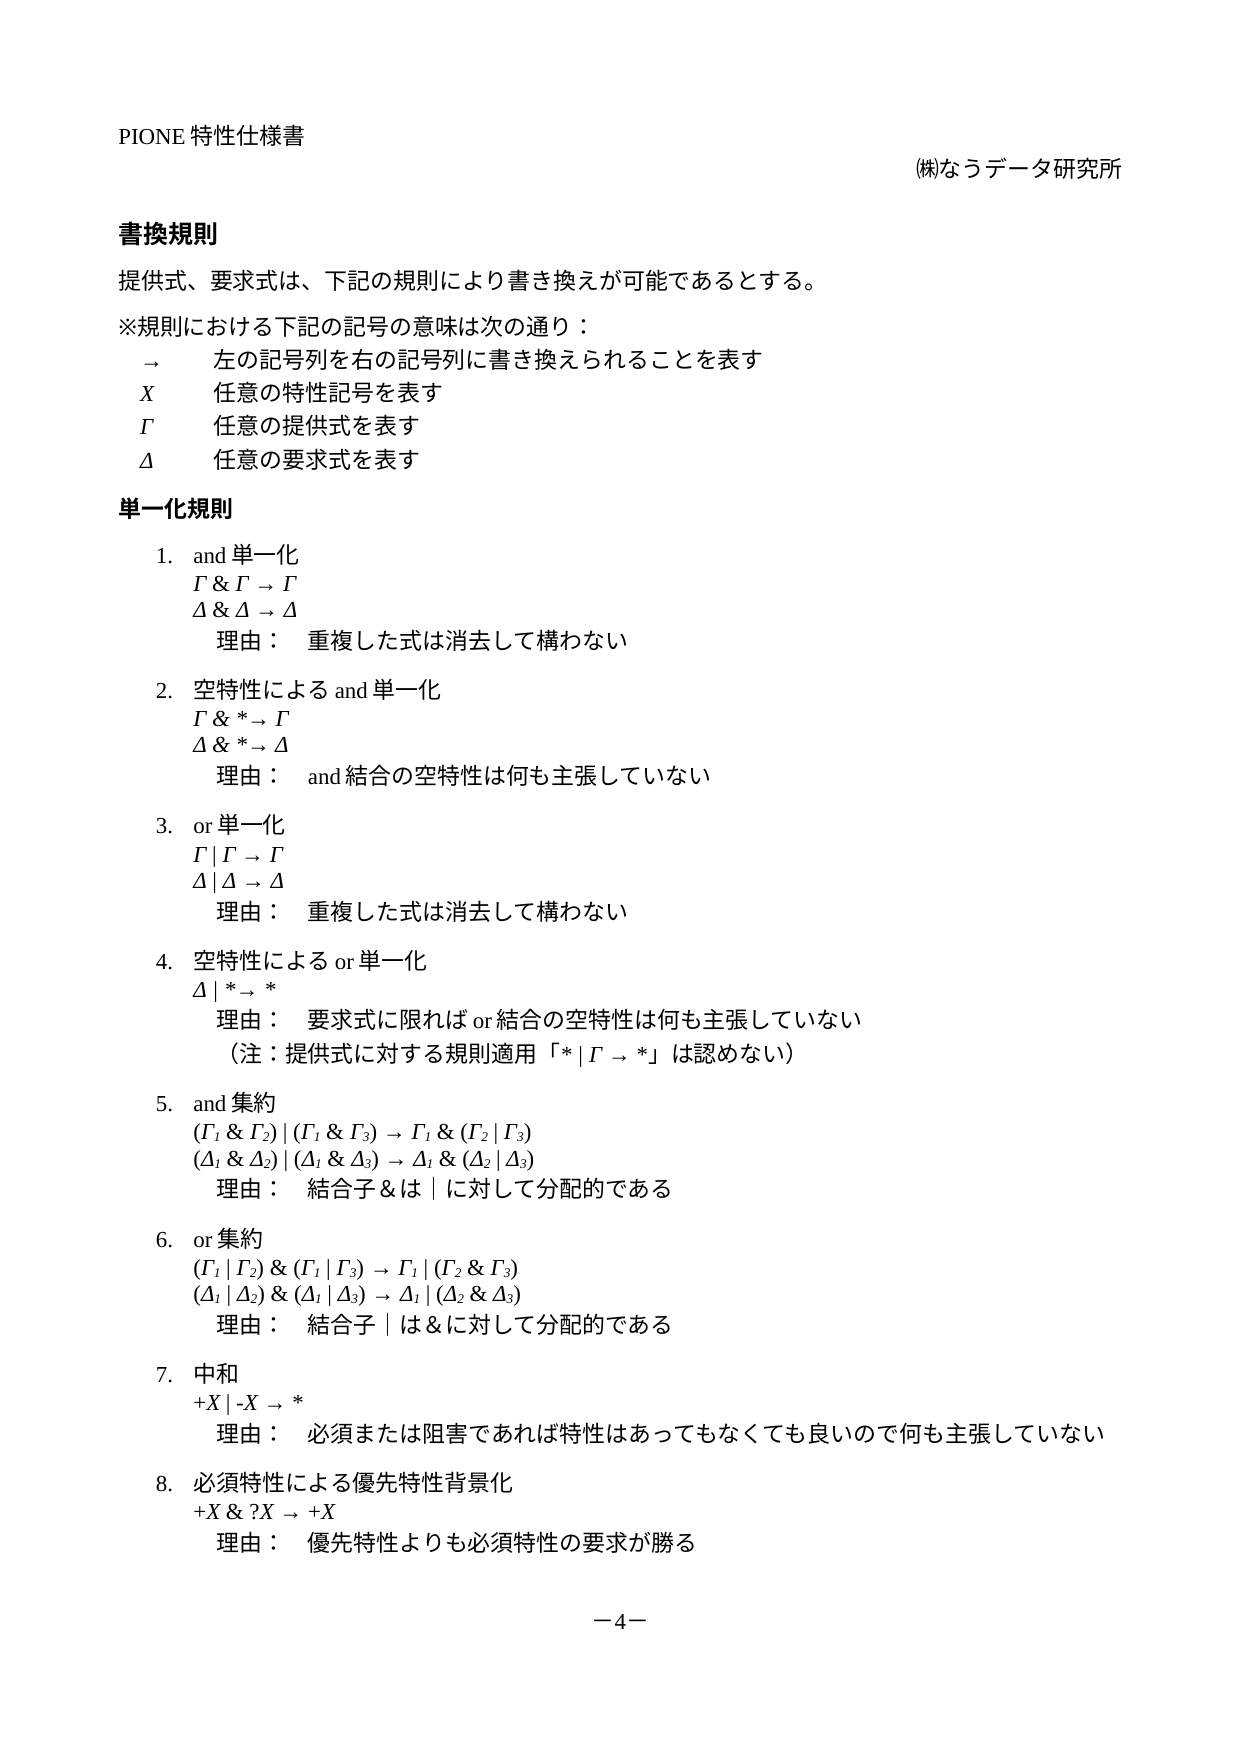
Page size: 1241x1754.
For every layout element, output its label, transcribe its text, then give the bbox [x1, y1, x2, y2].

list and単一化 Γ & Γ → Γ Δ & Δ → Δ 理由： 重複した式は消去して構わない [156, 537, 1122, 656]
list and集約 (Γ1 & Γ2) | (Γ1 & Γ3) → Γ1 & (Γ2 | Γ3) (Δ1 & Δ2) | (Δ1 & Δ3) → Δ1 & (Δ2 | Δ3) 理由： 結合子＆は｜に対して分配的である [156, 1085, 1122, 1204]
list or単一化 Γ | Γ → Γ Δ | Δ → Δ 理由： 重複した式は消去して構わない [156, 807, 1122, 927]
subtitle 単一化規則 [118, 491, 1122, 524]
list 中和 +X | -X → * 理由： 必須または阻害であれば特性はあってもなくても良いので何も主張していない [156, 1356, 1122, 1449]
list 空特性によるor単一化 Δ | *→ * 理由： 要求式に限ればor結合の空特性は何も主張していない （注：提供式に対する規則適用「* | Γ → *」は認めない） [156, 943, 1122, 1069]
list 空特性によるand単一化 Γ & *→ Γ Δ & *→ Δ 理由： and結合の空特性は何も主張していない [156, 672, 1122, 791]
subtitle 書換規則 [118, 214, 1122, 250]
list or集約 (Γ1 | Γ2) & (Γ1 | Γ3) → Γ1 | (Γ2 & Γ3) (Δ1 | Δ2) & (Δ1 | Δ3) → Δ1 | (Δ2 & Δ3) 理由： 結合子｜は＆に対して分配的である [156, 1221, 1122, 1340]
text 提供式、要求式は、下記の規則により書き換えが可能であるとする。 [118, 263, 1122, 296]
list 必須特性による優先特性背景化 +X & ?X → +X 理由： 優先特性よりも必須特性の要求が勝る [156, 1465, 1122, 1558]
text ※規則における下記の記号の意味は次の通り： → 左の記号列を右の記号列に書き換えられることを表す X 任意の特性記号を表す Γ 任意の提供式を表す Δ 任意の要求式を表す [118, 308, 1122, 475]
